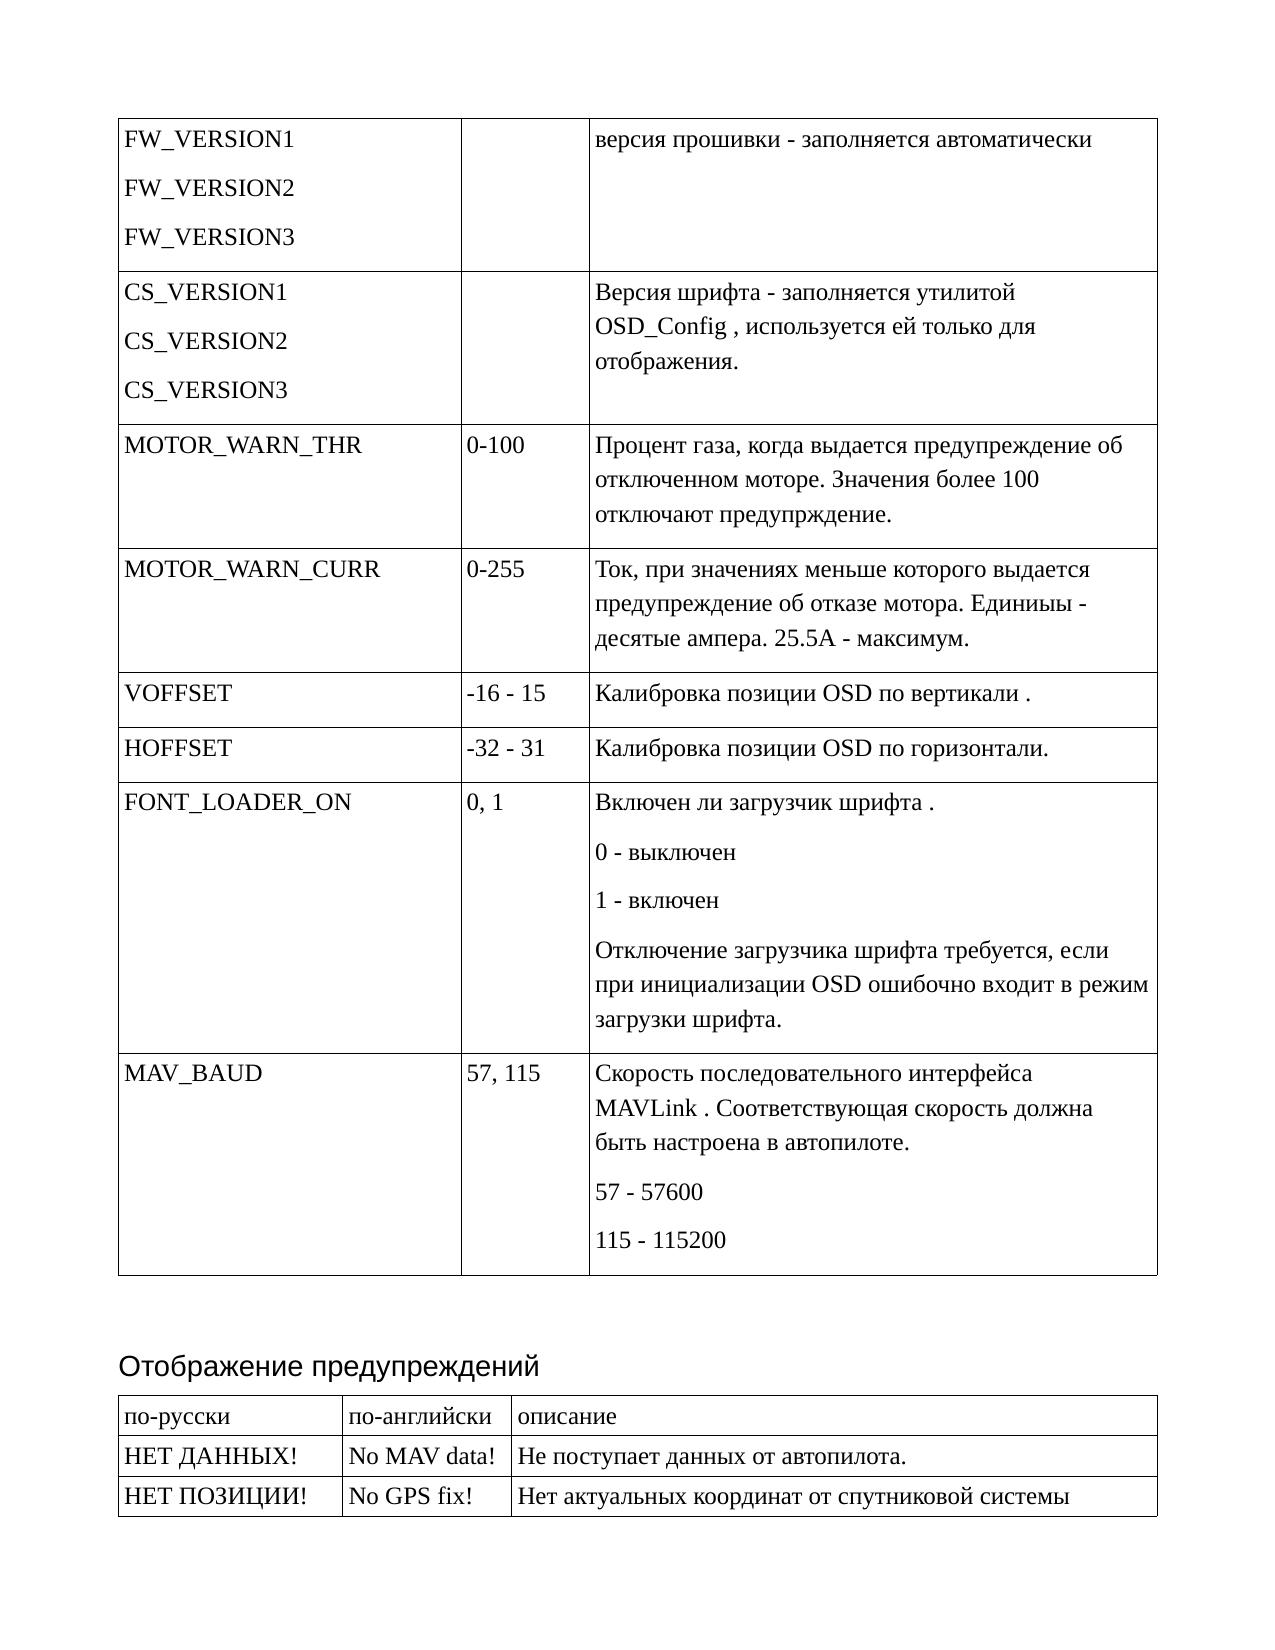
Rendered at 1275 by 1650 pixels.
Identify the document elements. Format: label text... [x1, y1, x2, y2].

table_cell MOTOR_WARN_CURR [119, 549, 461, 672]
table_cell 57, 115 [462, 1054, 589, 1275]
table_cell No GPS fix! [343, 1477, 511, 1516]
table_cell 0, 1 [462, 783, 589, 1053]
table_header по-русски [119, 1396, 342, 1435]
table_cell Калибровка позиции OSD по горизонтали. [590, 728, 1157, 782]
table_cell CS_VERSION1 CS_VERSION2 CS_VERSION3 [119, 272, 461, 424]
table_cell Версия шрифта - заполняется утилитой OSD_Config , используется ей только для отображения. [590, 272, 1157, 424]
table_cell Ток, при значениях меньше которого выдается предупреждение об отказе мотора. Единиыы - десятые ампера. 25.5А - максимум. [590, 549, 1157, 672]
table_cell -16 - 15 [462, 673, 589, 727]
table_cell FW_VERSION1 FW_VERSION2 FW_VERSION3 [119, 119, 461, 271]
table_cell Калибровка позиции OSD по вертикали . [590, 673, 1157, 727]
table_header описание [512, 1396, 1157, 1435]
table_cell [462, 272, 589, 424]
table_cell [462, 119, 589, 271]
table_cell 0-100 [462, 425, 589, 548]
table_cell Процент газа, когда выдается предупреждение об отключенном моторе. Значения более 100 отключают предупрждение. [590, 425, 1157, 548]
table_cell Не поступает данных от автопилота. [512, 1436, 1157, 1476]
table_cell MOTOR_WARN_THR [119, 425, 461, 548]
table_cell HOFFSET [119, 728, 461, 782]
table_cell VOFFSET [119, 673, 461, 727]
table_cell НЕТ ДАННЫХ! [119, 1436, 342, 1476]
table_cell -32 - 31 [462, 728, 589, 782]
table_cell версия прошивки - заполняется автоматически [590, 119, 1157, 271]
table_cell Скорость последовательного интерфейса MAVLink . Соответствующая скорость должна быть настроена в автопилоте. 57 - 57600 115 - 115200 [590, 1054, 1157, 1275]
table_cell FONT_LOADER_ON [119, 783, 461, 1053]
subtitle Отображение предупреждений [118, 1349, 1157, 1382]
table_cell No MAV data! [343, 1436, 511, 1476]
table_cell НЕТ ПОЗИЦИИ! [119, 1477, 342, 1516]
table_cell Нет актуальных координат от спутниковой системы [512, 1477, 1157, 1516]
table_cell 0-255 [462, 549, 589, 672]
table_cell MAV_BAUD [119, 1054, 461, 1275]
table_cell Включен ли загрузчик шрифта . 0 - выключен 1 - включен Отключение загрузчика шрифта требуется, если при инициализации OSD ошибочно входит в режим загрузки шрифта. [590, 783, 1157, 1053]
table_header по-английски [343, 1396, 511, 1435]
